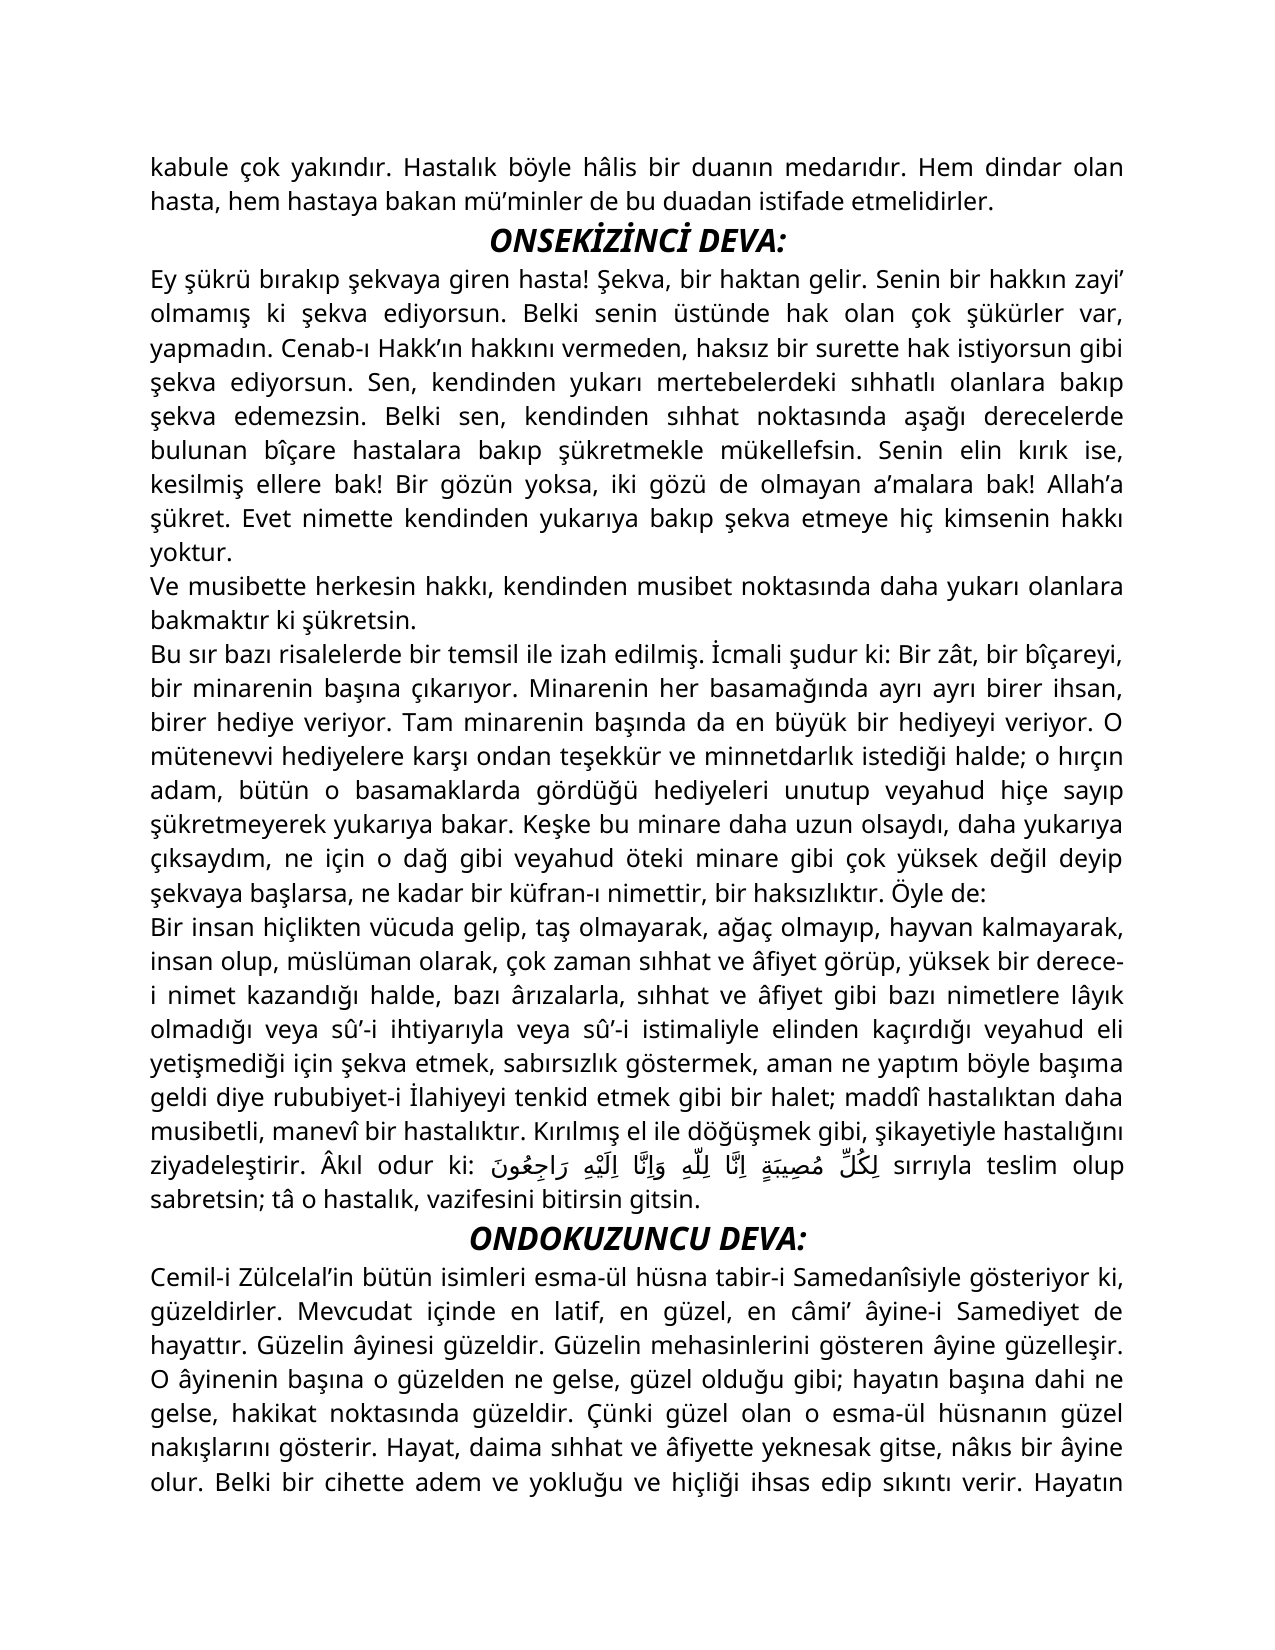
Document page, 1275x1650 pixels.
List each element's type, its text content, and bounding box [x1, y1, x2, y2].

text Bu sır bazı risalelerde bir temsil ile izah edilmiş. İcmali şudur ki: Bir zât, bir bîçareyi, bir minarenin başına çıkarıyor. Minarenin her basamağında ayrı ayrı birer ihsan, birer hediye veriyor. Tam minarenin başında da en büyük bir hediyeyi veriyor. O mütenevvi hediyelere karşı ondan teşekkür ve minnetdarlık istediği halde; o hırçın adam, bütün o basamaklarda gördüğü hediyeleri unutup veyahud hiçe sayıp şükretmeyerek yukarıya bakar. Keşke bu minare daha uzun olsaydı, daha yukarıya çıksaydım, ne için o dağ gibi veyahud öteki minare gibi çok yüksek değil deyip şekvaya başlarsa, ne kadar bir küfran-ı nimettir, bir haksızlıktır. Öyle de: [150, 637, 1125, 909]
text Ey şükrü bırakıp şekvaya giren hasta! Şekva, bir haktan gelir. Senin bir hakkın zayi’ olmamış ki şekva ediyorsun. Belki senin üstünde hak olan çok şükürler var, yapmadın. Cenab-ı Hakk’ın hakkını vermeden, haksız bir surette hak istiyorsun gibi şekva ediyorsun. Sen, kendinden yukarı mertebelerdeki sıhhatlı olanlara bakıp şekva edemezsin. Belki sen, kendinden sıhhat noktasında aşağı derecelerde bulunan bîçare hastalara bakıp şükretmekle mükellefsin. Senin elin kırık ise, kesilmiş ellere bak! Bir gözün yoksa, iki gözü de olmayan a’malara bak! Allah’a şükret. Evet nimette kendinden yukarıya bakıp şekva etmeye hiç kimsenin hakkı yoktur. [150, 262, 1125, 569]
subtitle ONSEKİZİNCİ DEVA: [150, 218, 1125, 262]
text Bir insan hiçlikten vücuda gelip, taş olmayarak, ağaç olmayıp, hayvan kalmayarak, insan olup, müslüman olarak, çok zaman sıhhat ve âfiyet görüp, yüksek bir derece-i nimet kazandığı halde, bazı ârızalarla, sıhhat ve âfiyet gibi bazı nimetlere lâyık olmadığı veya sû’-i ihtiyarıyla veya sû’-i istimaliyle elinden kaçırdığı veyahud eli yetişmediği için şekva etmek, sabırsızlık göstermek, aman ne yaptım böyle başıma geldi diye rububiyet-i İlahiyeyi tenkid etmek gibi bir halet; maddî hastalıktan daha musibetli, manevî bir hastalıktır. Kırılmış el ile döğüşmek gibi, şikayetiyle hastalığını ziyadeleştirir. Âkıl odur ki: لِكُلِّ مُصِيبَةٍ اِنَّا لِلّهِ وَاِنَّا اِلَيْهِ رَاجِعُونَ sırrıyla teslim olup sabretsin; tâ o hastalık, vazifesini bitirsin gitsin. [150, 909, 1125, 1216]
text Ve musibette herkesin hakkı, kendinden musibet noktasında daha yukarı olanlara bakmaktır ki şükretsin. [150, 569, 1125, 637]
subtitle ONDOKUZUNCU DEVA: [150, 1216, 1125, 1260]
text Cemil-i Zülcelal’in bütün isimleri esma-ül hüsna tabir-i Samedanîsiyle gösteriyor ki, güzeldirler. Mevcudat içinde en latif, en güzel, en câmi’ âyine-i Samediyet de hayattır. Güzelin âyinesi güzeldir. Güzelin mehasinlerini gösteren âyine güzelleşir. O âyinenin başına o güzelden ne gelse, güzel olduğu gibi; hayatın başına dahi ne gelse, hakikat noktasında güzeldir. Çünki güzel olan o esma-ül hüsnanın güzel nakışlarını gösterir. Hayat, daima sıhhat ve âfiyette yeknesak gitse, nâkıs bir âyine olur. Belki bir cihette adem ve yokluğu ve hiçliği ihsas edip sıkıntı verir. Hayatın [150, 1260, 1125, 1498]
text kabule çok yakındır. Hastalık böyle hâlis bir duanın medarıdır. Hem dindar olan hasta, hem hastaya bakan mü’minler de bu duadan istifade etmelidirler. [150, 150, 1125, 218]
